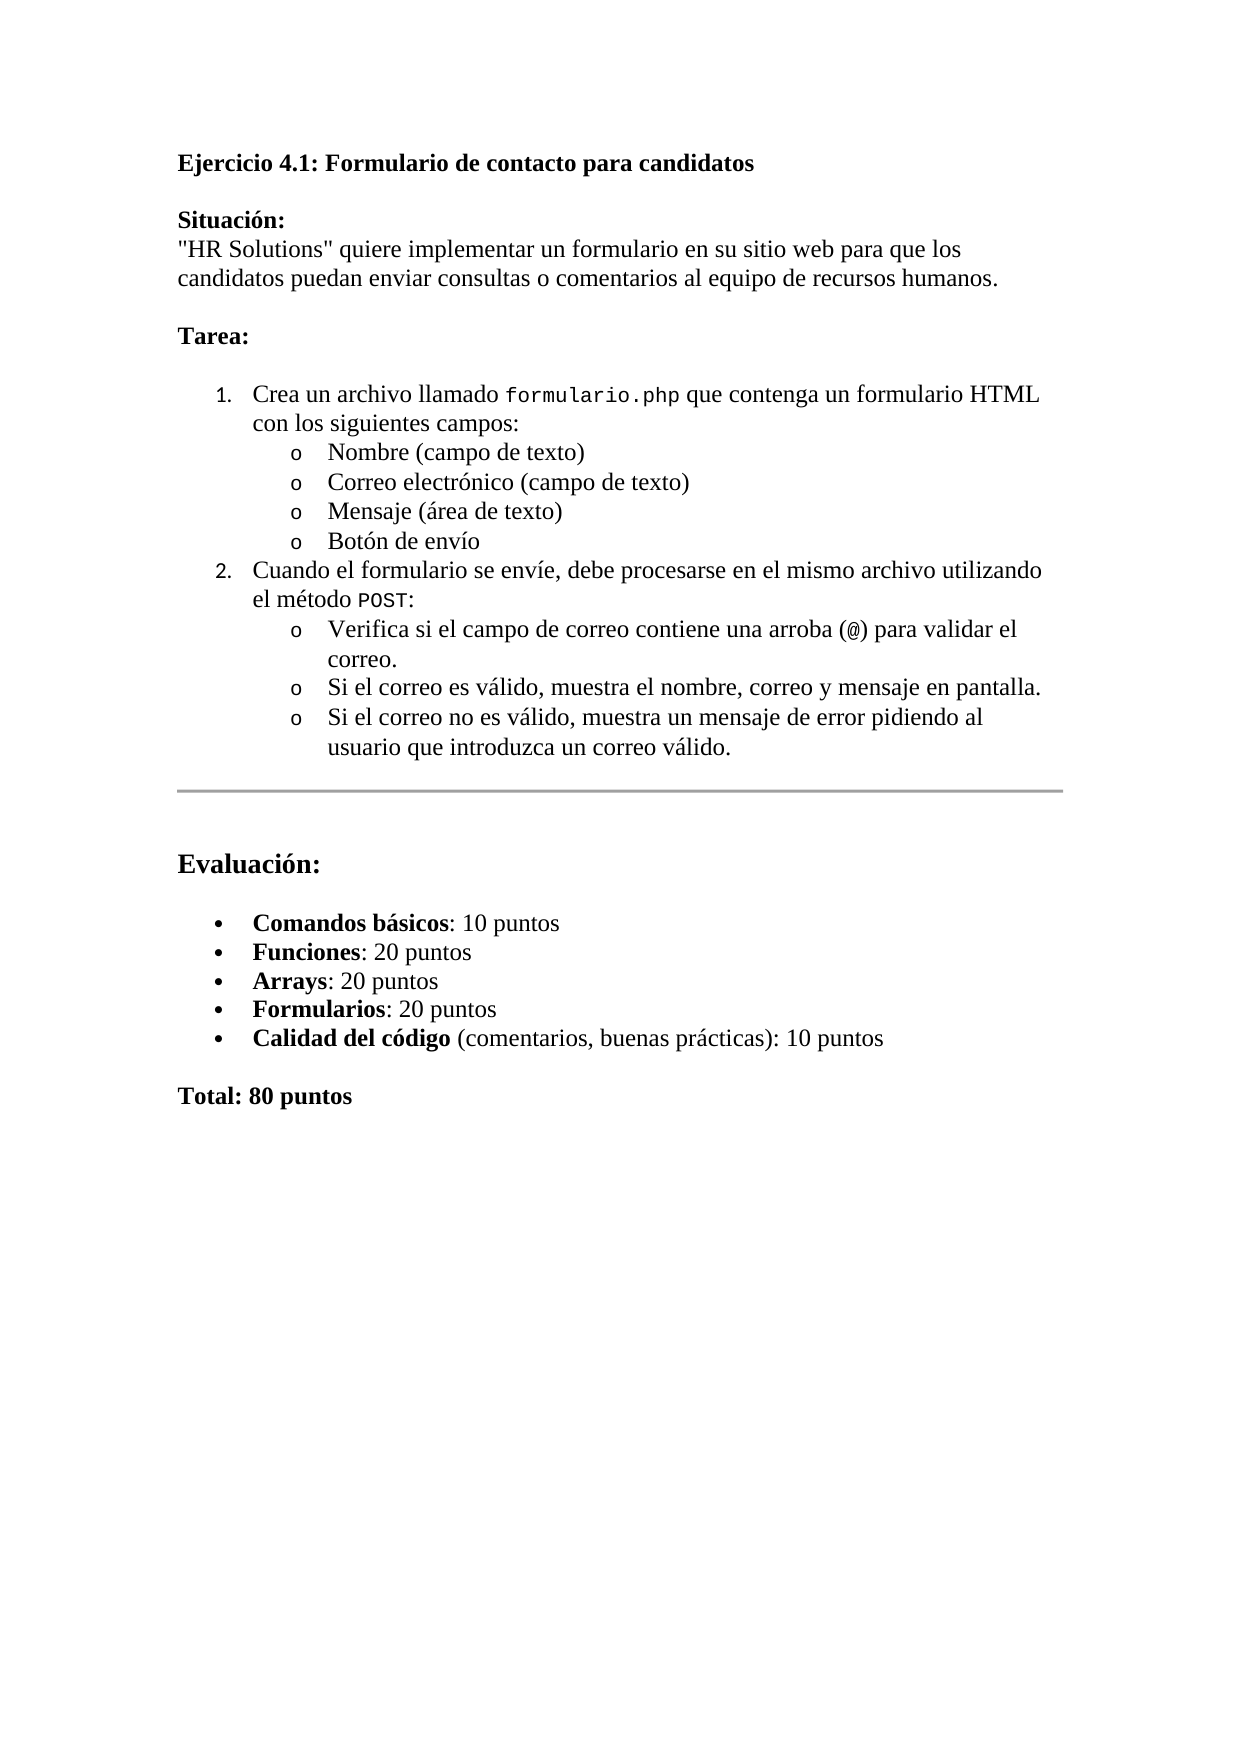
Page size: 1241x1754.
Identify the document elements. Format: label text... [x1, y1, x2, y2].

list Comandos básicos: 10 puntos [215, 908, 1063, 937]
list Botón de envío [290, 526, 1063, 556]
list Correo electrónico (campo de texto) [290, 467, 1063, 496]
list Verifica si el campo de correo contiene una arroba (@) para validar el correo. [290, 614, 1063, 672]
list Formularios: 20 puntos [215, 994, 1063, 1023]
list Si el correo no es válido, muestra un mensaje de error pidiendo al usuario que introduzca un correo válido. [290, 702, 1063, 760]
list Calidad del código (comentarios, buenas prácticas): 10 puntos [215, 1023, 1063, 1052]
text Tarea: [177, 321, 1063, 350]
subtitle Ejercicio 4.1: Formulario de contacto para candidatos [177, 148, 1063, 176]
list Si el correo es válido, muestra el nombre, correo y mensaje en pantalla. [290, 672, 1063, 702]
list Crea un archivo llamado formulario.php que contenga un formulario HTML con los siguientes campos: [215, 379, 1063, 437]
subtitle Evaluación: [177, 847, 1063, 879]
list Nombre (campo de texto) [290, 437, 1063, 467]
text Situación: "HR Solutions" quiere implementar un formulario en su sitio web para que los candidatos puedan enviar consultas o comentarios al equipo de recursos humanos. [177, 206, 1063, 292]
list Funciones: 20 puntos [215, 937, 1063, 966]
list Arrays: 20 puntos [215, 966, 1063, 994]
list Cuando el formulario se envíe, debe procesarse en el mismo archivo utilizando el método POST: [215, 556, 1063, 614]
text Total: 80 puntos [177, 1081, 1063, 1110]
list Mensaje (área de texto) [290, 496, 1063, 526]
